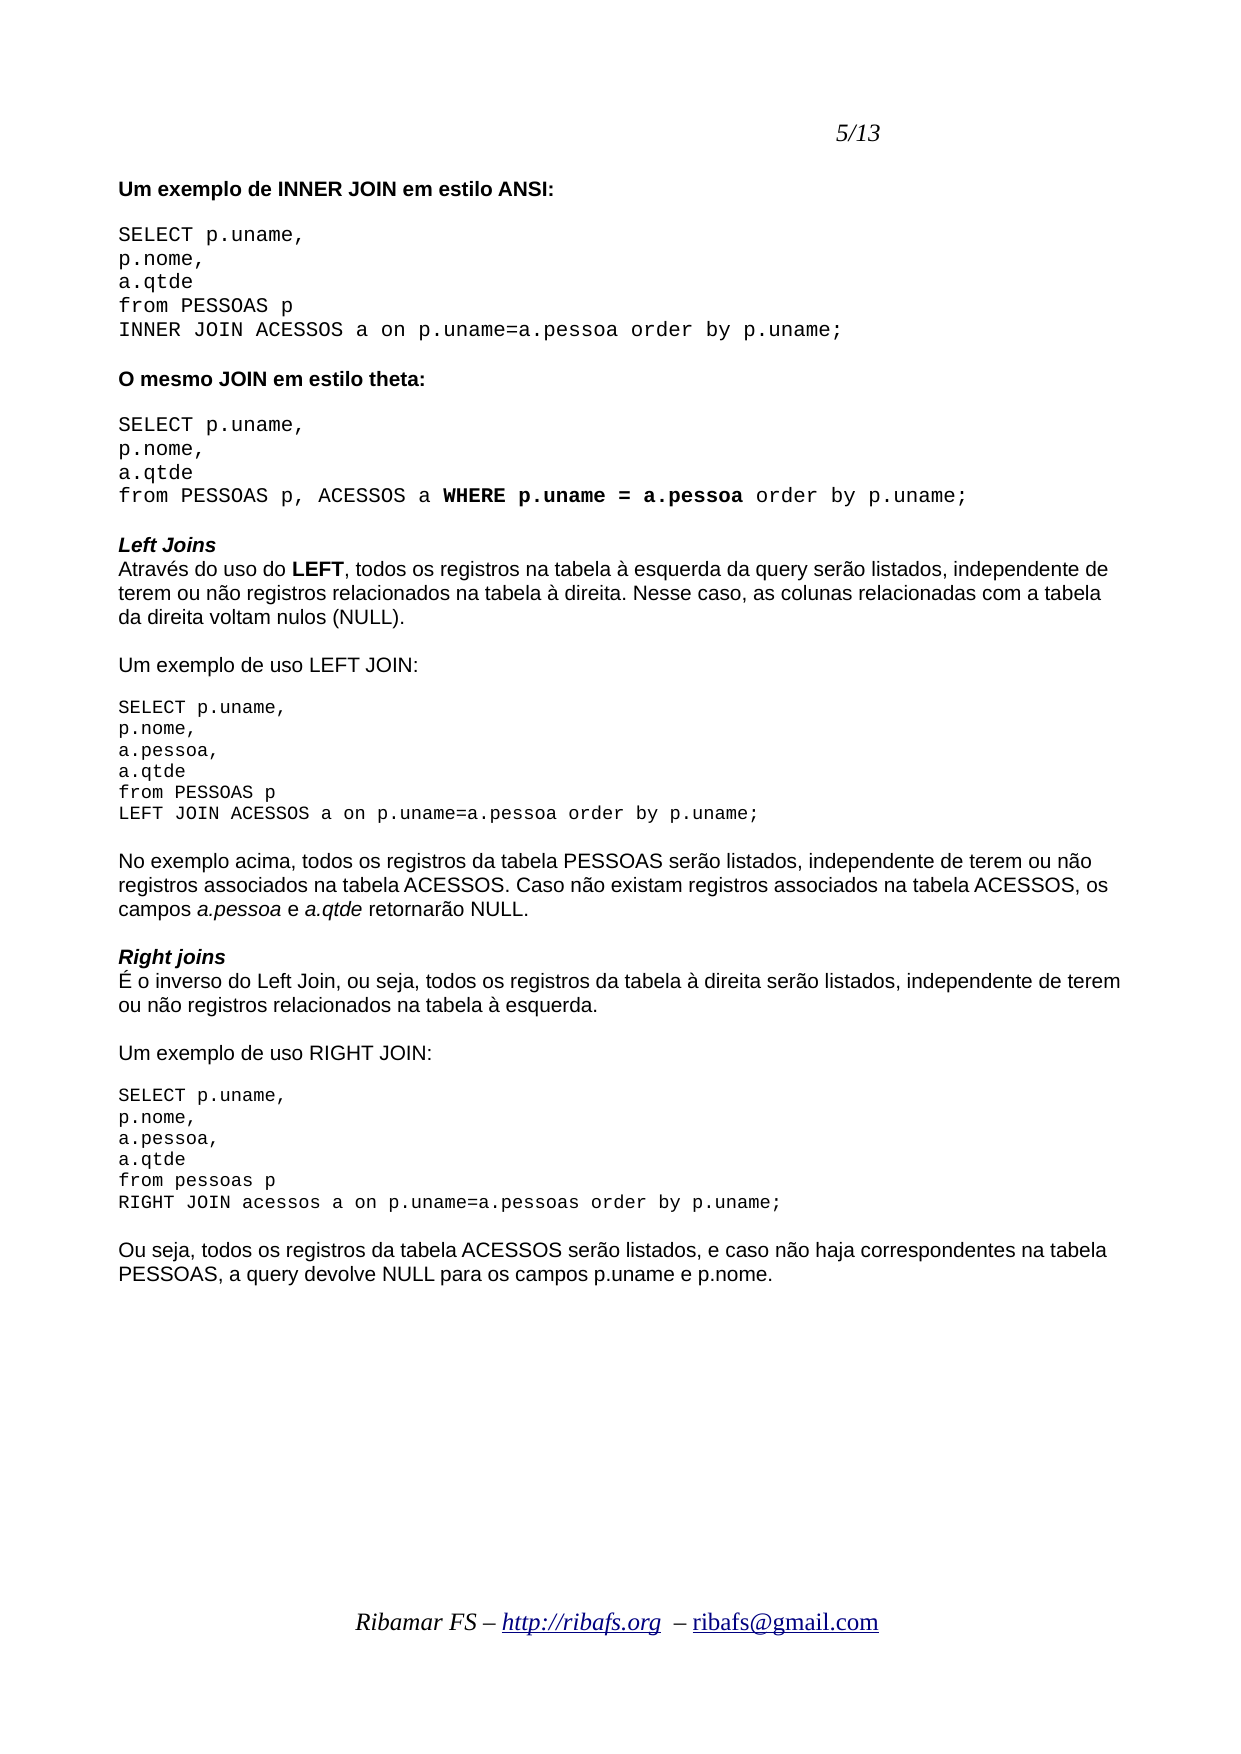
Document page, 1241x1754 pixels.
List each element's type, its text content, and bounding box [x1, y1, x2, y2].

text from PESSOAS p [118, 783, 1122, 804]
text p.nome, [118, 248, 1122, 272]
text Um exemplo de INNER JOIN em estilo ANSI: [118, 176, 1122, 200]
text a.pessoa, [118, 1129, 1122, 1150]
text SELECT p.uname, [118, 224, 1122, 248]
text Ou seja, todos os registros da tabela ACESSOS serão listados, e caso não haja correspondentes na tabela PESSOAS, a query devolve NULL para os campos p.uname e p.nome. [118, 1238, 1122, 1286]
text RIGHT JOIN acessos a on p.uname=a.pessoas order by p.uname; [118, 1192, 1122, 1214]
text a.qtde [118, 762, 1122, 783]
text Através do uso do LEFT, todos os registros na tabela à esquerda da query serão listados, independente de terem ou não registros relacionados na tabela à direita. Nesse caso, as colunas relacionadas com a tabela da direita voltam nulos (NULL). [118, 557, 1122, 629]
text a.qtde [118, 1150, 1122, 1171]
text a.pessoa, [118, 740, 1122, 762]
text Left Joins [118, 533, 1122, 557]
text Um exemplo de uso LEFT JOIN: [118, 653, 1122, 677]
text p.nome, [118, 719, 1122, 740]
text Um exemplo de uso RIGHT JOIN: [118, 1041, 1122, 1065]
text from PESSOAS p, ACESSOS a WHERE p.uname = a.pessoa order by p.uname; [118, 485, 1122, 509]
text Right joins [118, 945, 1122, 969]
text p.nome, [118, 438, 1122, 462]
text from pessoas p [118, 1171, 1122, 1192]
text from PESSOAS p [118, 295, 1122, 319]
text LEFT JOIN ACESSOS a on p.uname=a.pessoa order by p.uname; [118, 804, 1122, 825]
text SELECT p.uname, [118, 698, 1122, 719]
text a.qtde [118, 272, 1122, 295]
text No exemplo acima, todos os registros da tabela PESSOAS serão listados, independente de terem ou não registros associados na tabela ACESSOS. Caso não existam registros associados na tabela ACESSOS, os campos a.pessoa e a.qtde retornarão NULL. [118, 849, 1122, 921]
text É o inverso do Left Join, ou seja, todos os registros da tabela à direita serão listados, independente de terem ou não registros relacionados na tabela à esquerda. [118, 969, 1122, 1017]
text p.nome, [118, 1107, 1122, 1129]
text SELECT p.uname, [118, 414, 1122, 438]
text a.qtde [118, 462, 1122, 485]
text INNER JOIN ACESSOS a on p.uname=a.pessoa order by p.uname; [118, 319, 1122, 342]
text SELECT p.uname, [118, 1086, 1122, 1107]
text O mesmo JOIN em estilo theta: [118, 366, 1122, 390]
